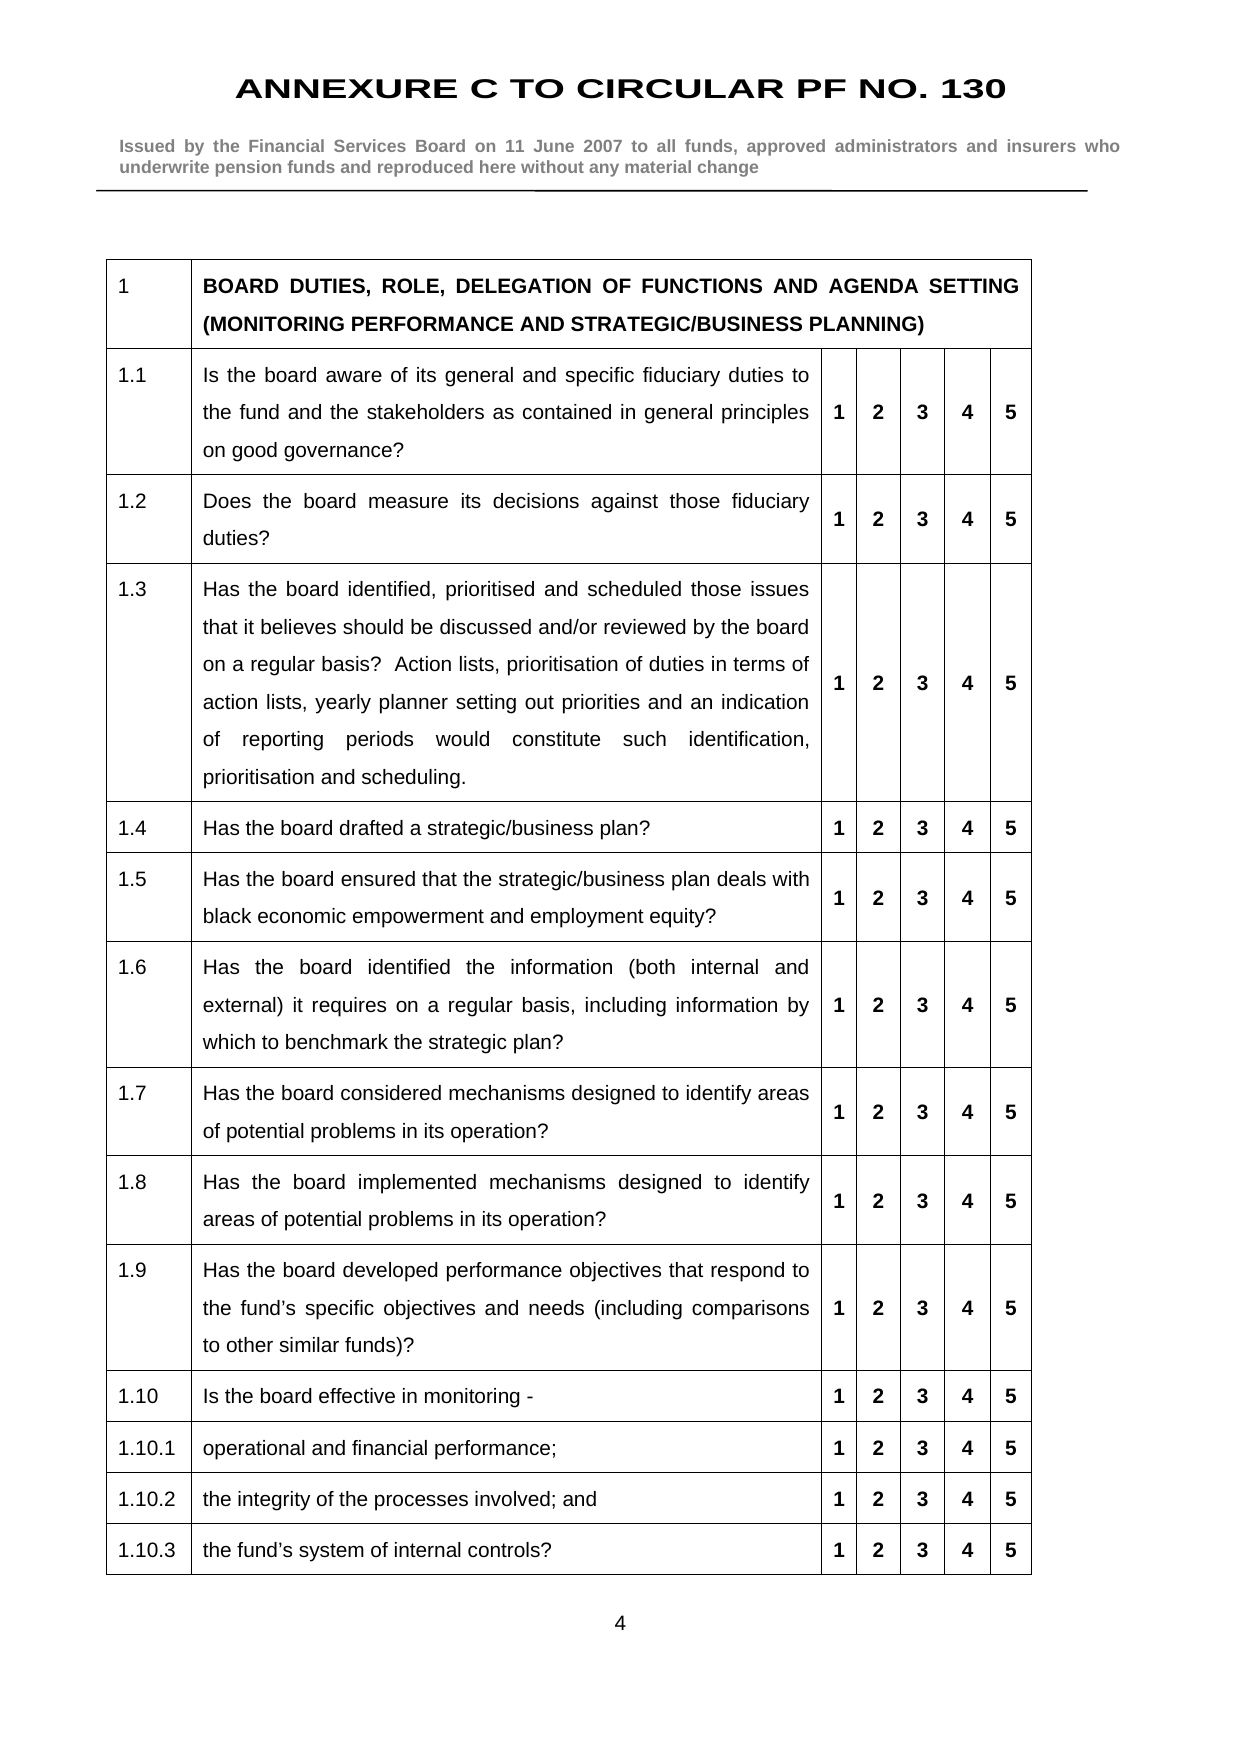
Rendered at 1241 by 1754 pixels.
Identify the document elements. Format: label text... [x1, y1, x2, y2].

table_cell 1.10.3 [107, 1524, 191, 1574]
table_cell 4 [945, 1371, 990, 1421]
table_cell Has the board implemented mechanisms designed to identify areas of potential problems in its operation? [192, 1156, 821, 1244]
table_cell Does the board measure its decisions against those fiduciary duties? [192, 475, 821, 562]
table_cell 4 [945, 475, 990, 562]
table_cell 1.8 [107, 1156, 191, 1244]
table_cell 4 [945, 349, 990, 474]
table_cell operational and financial performance; [192, 1422, 821, 1472]
table_cell 2 [857, 1156, 900, 1244]
table_cell 1 [822, 564, 856, 801]
table_cell 5 [991, 1422, 1031, 1472]
table_cell 1.1 [107, 349, 191, 474]
table_cell 5 [991, 1068, 1031, 1155]
table_cell 2 [857, 942, 900, 1067]
table_cell 5 [991, 802, 1031, 852]
table_cell 1.6 [107, 942, 191, 1067]
table_cell 1 [822, 1371, 856, 1421]
table_cell the fund’s system of internal controls? [192, 1524, 821, 1574]
table_cell 2 [857, 1245, 900, 1370]
table_cell 1.2 [107, 475, 191, 562]
table_cell 3 [901, 1524, 944, 1574]
table_cell 1 [822, 942, 856, 1067]
table_cell Has the board drafted a strategic/business plan? [192, 802, 821, 852]
table_cell 2 [857, 1371, 900, 1421]
table_cell 1.4 [107, 802, 191, 852]
table_cell 4 [945, 1068, 990, 1155]
table_cell 2 [857, 802, 900, 852]
table_cell 2 [857, 1068, 900, 1155]
table_cell 1 [822, 853, 856, 941]
table_cell 1.10.2 [107, 1473, 191, 1523]
table_cell 4 [945, 1156, 990, 1244]
table_cell 3 [901, 349, 944, 474]
table_cell Has the board considered mechanisms designed to identify areas of potential problems in its operation? [192, 1068, 821, 1155]
table_cell 1.10.1 [107, 1422, 191, 1472]
table_cell Is the board effective in monitoring - [192, 1371, 821, 1421]
table_cell Has the board ensured that the strategic/business plan deals with black economic empowerment and employment equity? [192, 853, 821, 941]
table_cell 1 [822, 1524, 856, 1574]
table_cell 3 [901, 1156, 944, 1244]
table_cell 5 [991, 1245, 1031, 1370]
table_cell 5 [991, 564, 1031, 801]
table_cell 5 [991, 1524, 1031, 1574]
table_cell 3 [901, 1422, 944, 1472]
table_cell 1.3 [107, 564, 191, 801]
table_cell 2 [857, 1473, 900, 1523]
table_cell 2 [857, 564, 900, 801]
table_cell 1 [822, 475, 856, 562]
table_cell 3 [901, 1245, 944, 1370]
table_cell 2 [857, 853, 900, 941]
table_cell 4 [945, 802, 990, 852]
table_cell 1.9 [107, 1245, 191, 1370]
table_cell 4 [945, 1422, 990, 1472]
table_cell the integrity of the processes involved; and [192, 1473, 821, 1523]
table_cell 3 [901, 1068, 944, 1155]
table_cell 5 [991, 853, 1031, 941]
table_cell 1 [822, 1422, 856, 1472]
table_cell 4 [945, 942, 990, 1067]
table_cell Has the board developed performance objectives that respond to the fund’s specific objectives and needs (including comparisons to other similar funds)? [192, 1245, 821, 1370]
table_cell 4 [945, 853, 990, 941]
table_cell 3 [901, 1473, 944, 1523]
table_cell 1 [822, 1245, 856, 1370]
table_cell 4 [945, 1524, 990, 1574]
table_cell 5 [991, 1371, 1031, 1421]
table_header BOARD DUTIES, ROLE, DELEGATION OF FUNCTIONS AND AGENDA SETTING (MONITORING PERFORMANCE AND STRATEGIC/BUSINESS PLANNING) [192, 260, 1031, 348]
table_cell 3 [901, 475, 944, 562]
table_cell Is the board aware of its general and specific fiduciary duties to the fund and the stakeholders as contained in general principles on good governance? [192, 349, 821, 474]
table_cell 3 [901, 853, 944, 941]
table_cell 5 [991, 1473, 1031, 1523]
table_cell 3 [901, 564, 944, 801]
table_cell 2 [857, 475, 900, 562]
table_cell 3 [901, 942, 944, 1067]
table_cell 5 [991, 942, 1031, 1067]
table_cell 1 [822, 1473, 856, 1523]
table_cell 5 [991, 475, 1031, 562]
table_cell 4 [945, 1473, 990, 1523]
table_cell 1.5 [107, 853, 191, 941]
table_cell 1 [822, 802, 856, 852]
table_cell Has the board identified the information (both internal and external) it requires on a regular basis, including information by which to benchmark the strategic plan? [192, 942, 821, 1067]
table_cell 1.7 [107, 1068, 191, 1155]
table_cell 1 [822, 349, 856, 474]
table_cell 4 [945, 1245, 990, 1370]
table_cell 1 [822, 1156, 856, 1244]
table_cell 3 [901, 802, 944, 852]
table_header 1 [107, 260, 191, 348]
table_cell Has the board identified, prioritised and scheduled those issues that it believes should be discussed and/or reviewed by the board on a regular basis? Action lists, prioritisation of duties in terms of action lists, yearly planner setting out priorities and an indication of reporting periods would constitute such identification, prioritisation and scheduling. [192, 564, 821, 801]
table_cell 3 [901, 1371, 944, 1421]
table_cell 1.10 [107, 1371, 191, 1421]
table_cell 1 [822, 1068, 856, 1155]
table_cell 4 [945, 564, 990, 801]
table_cell 5 [991, 349, 1031, 474]
table_cell 2 [857, 1524, 900, 1574]
table_cell 5 [991, 1156, 1031, 1244]
table_cell 2 [857, 1422, 900, 1472]
table_cell 2 [857, 349, 900, 474]
